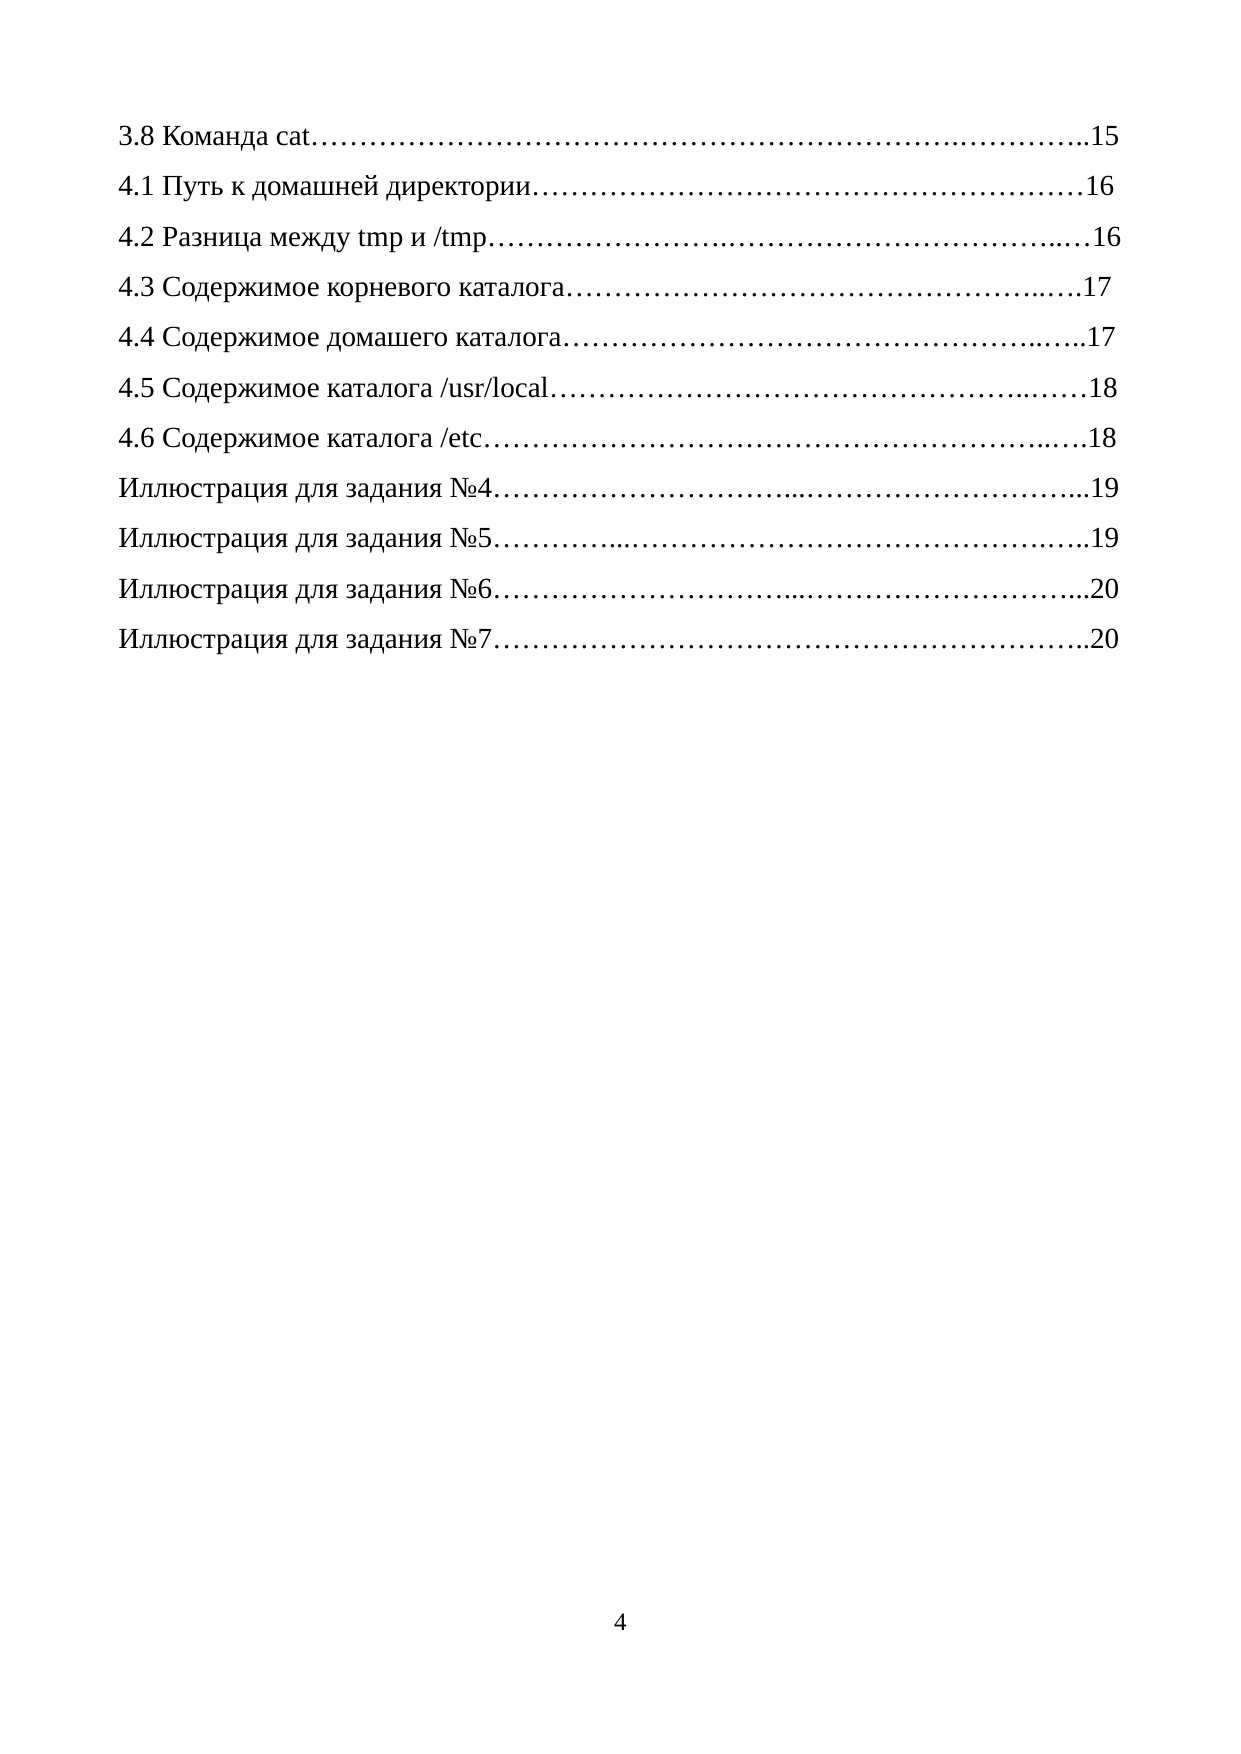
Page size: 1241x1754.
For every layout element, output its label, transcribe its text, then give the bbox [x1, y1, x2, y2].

text 4.4 Содержимое домашего каталога…………………………………………..…..17 [118, 319, 1122, 353]
text Иллюстрация для задания №5…………...…………………………………….…..19 [118, 521, 1122, 554]
text 4.6 Содержимое каталога /etc…………………………………………………..….18 [118, 420, 1122, 453]
text 4.5 Содержимое каталога /usr/local…………………………………………..……18 [118, 370, 1122, 403]
text 4.3 Содержимое корневого каталога…………………………………………..….17 [118, 269, 1122, 303]
text Иллюстрация для задания №7……………………………………………………..20 [118, 621, 1122, 655]
text Иллюстрация для задания №6…………………………...………………………...20 [118, 571, 1122, 604]
text 4.1 Путь к домашней директории…………………………………………………16 [118, 168, 1122, 202]
text 4.2 Разница между tmp и /tmp…………………….……………………………..…16 [118, 219, 1122, 252]
text 3.8 Команда cat………………………………………………………….…………..15 [118, 118, 1122, 152]
text Иллюстрация для задания №4…………………………...………………………...19 [118, 470, 1122, 504]
